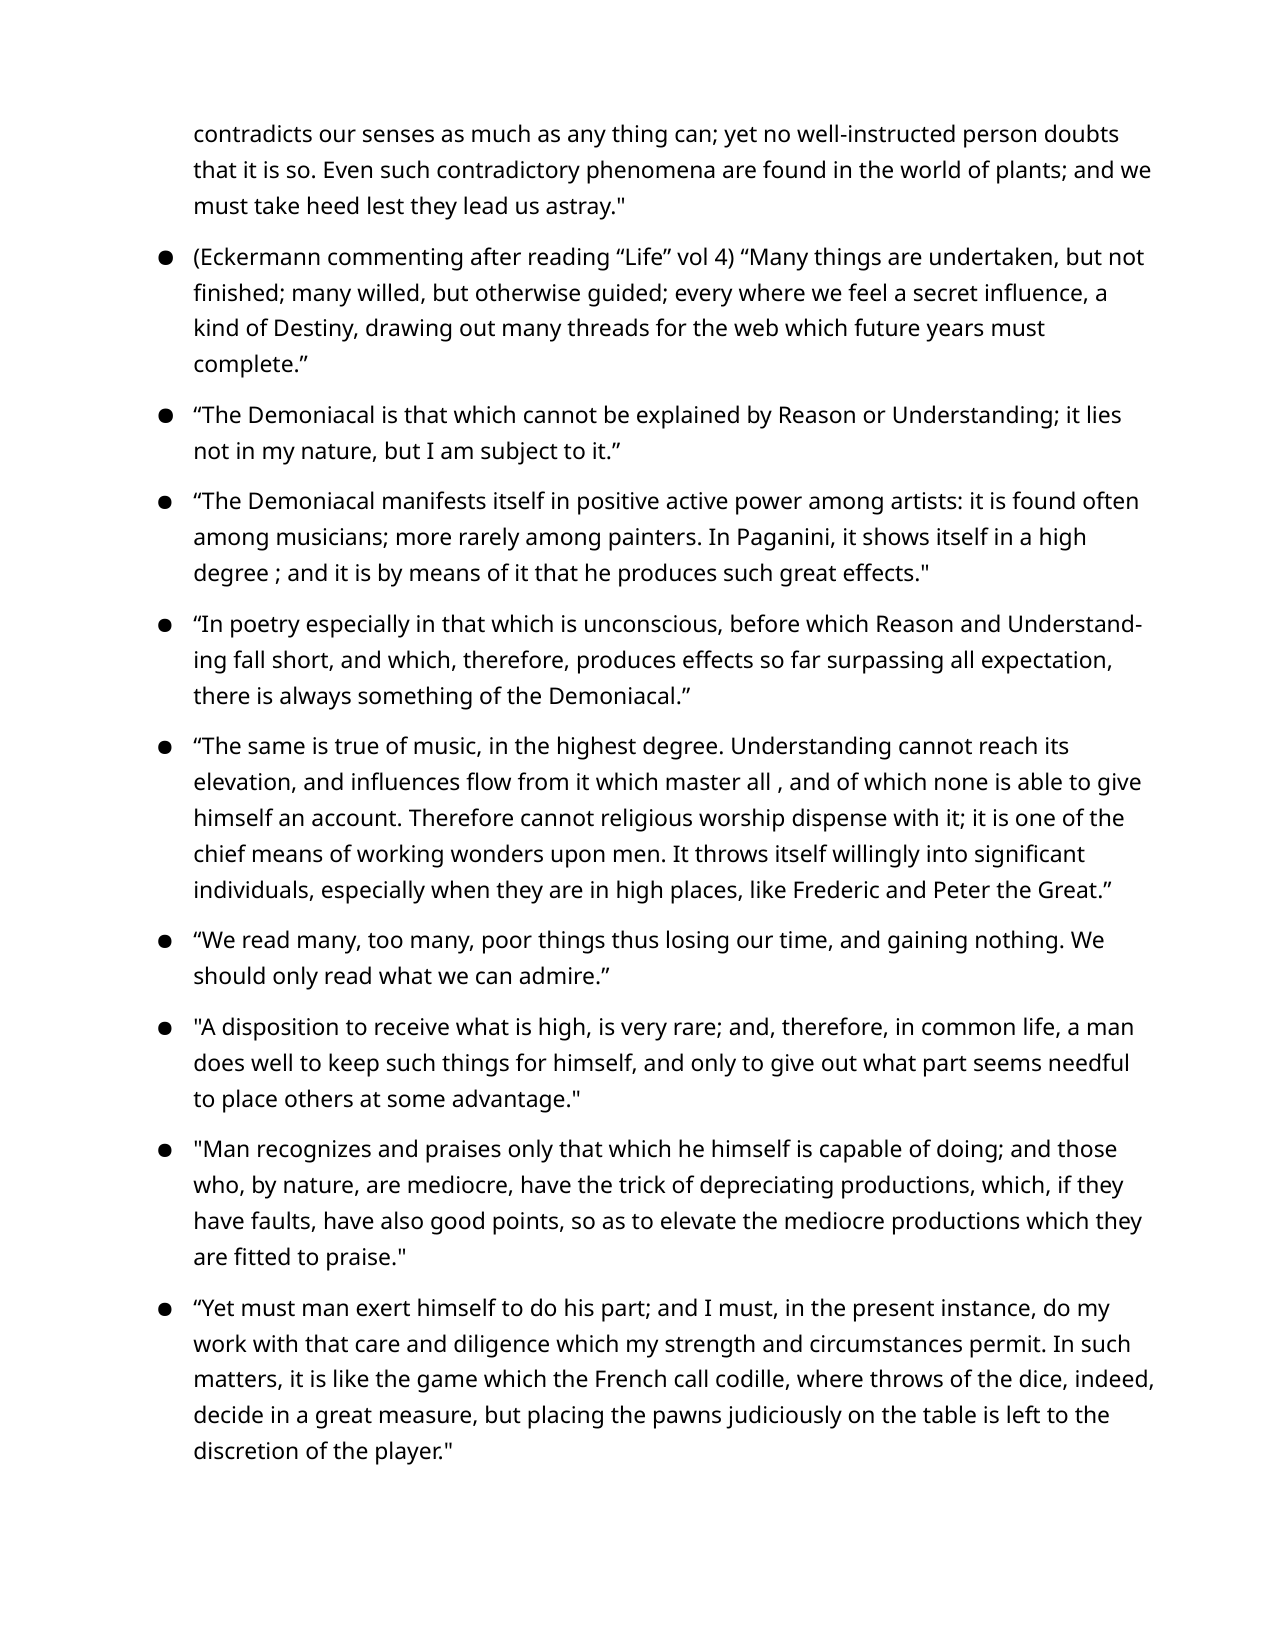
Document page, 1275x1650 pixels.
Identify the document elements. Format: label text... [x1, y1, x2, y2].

list “The Demoniacal is that which cannot be explained by Reason or Understanding; it lies not in my nature, but I am subject to it.” [156, 399, 1157, 466]
list “The same is true of music, in the highest degree. Understanding cannot reach its elevation, and influences flow from it which master all , and of which none is able to give himself an account. Therefore cannot religious worship dispense with it; it is one of the chief means of working wonders upon men. It throws itself willingly into significant individuals, especially when they are in high places, like Frederic and Peter the Great.” [156, 730, 1157, 905]
list contradicts our senses as much as any thing can; yet no well-instructed person doubts that it is so. Even such contradictory phenomena are found in the world of plants; and we must take heed lest they lead us astray." [156, 118, 1157, 221]
list “We read many, too many, poor things thus losing our time, and gaining nothing. We should only read what we can admire.” [156, 924, 1157, 992]
list “In poetry especially in that which is unconscious, before which Reason and Understand- ing fall short, and which, therefore, produces effects so far surpassing all expectation, there is always something of the Demoniacal.” [156, 608, 1157, 711]
list (Eckermann commenting after reading “Life” vol 4) “Many things are undertaken, but not finished; many willed, but otherwise guided; every where we feel a secret influence, a kind of Destiny, drawing out many threads for the web which future years must complete.” [156, 241, 1157, 379]
list "Man recognizes and praises only that which he himself is capable of doing; and those who, by nature, are mediocre, have the trick of depreciating productions, which, if they have faults, have also good points, so as to elevate the mediocre productions which they are fitted to praise." [156, 1133, 1157, 1272]
list “The Demoniacal manifests itself in positive active power among artists: it is found often among musicians; more rarely among painters. In Paganini, it shows itself in a high degree ; and it is by means of it that he produces such great effects." [156, 485, 1157, 588]
list "A disposition to receive what is high, is very rare; and, therefore, in common life, a man does well to keep such things for himself, and only to give out what part seems needful to place others at some advantage." [156, 1011, 1157, 1114]
list “Yet must man exert himself to do his part; and I must, in the present instance, do my work with that care and diligence which my strength and circumstances permit. In such matters, it is like the game which the French call codille, where throws of the dice, indeed, decide in a great measure, but placing the pawns judiciously on the table is left to the discretion of the player." [156, 1292, 1157, 1467]
